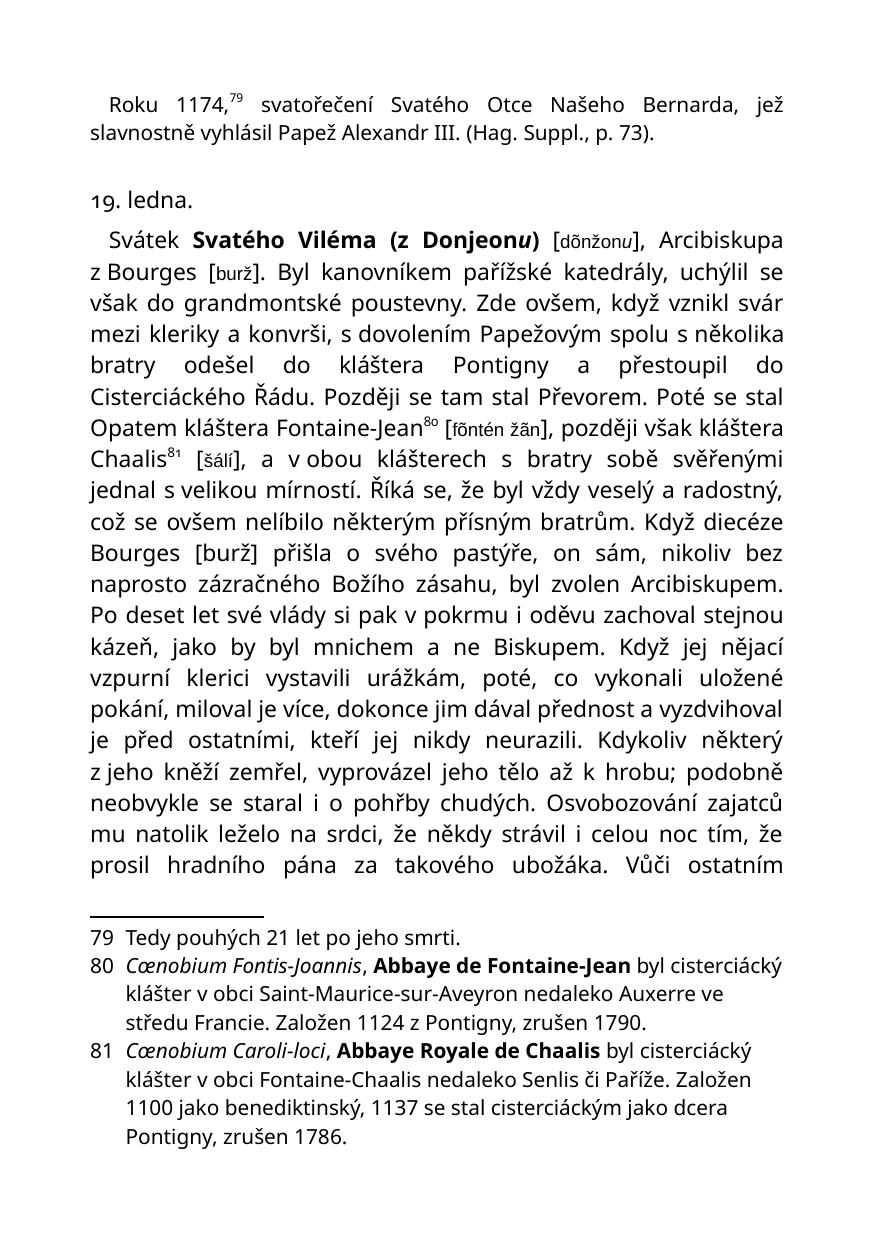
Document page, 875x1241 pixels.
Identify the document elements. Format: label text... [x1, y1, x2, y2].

text 19. ledna. [90, 184, 784, 215]
text Cœnobium Fontis-Joannis, Abbaye de Fontaine-Jean byl cisterciácký klášter v obci Saint-Maurice-sur-Aveyron nedaleko Auxerre ve středu Francie. Založen 1124 z Pontigny, zrušen 1790. [90, 951, 784, 1036]
text Svátek Svatého Viléma (z Donjeonu) [dõnžonu], Arcibiskupa z Bourges [burž]. Byl kanovníkem pařížské katedrály, uchýlil se však do grandmontské poustevny. Zde ovšem, když vznikl svár mezi kleriky a konvrši, s dovolením Papežovým spolu s několika bratry odešel do kláštera Pontigny a přestoupil do Cisterciáckého Řádu. Později se tam stal Převorem. Poté se stal Opatem kláštera Fontaine-Jean [fõntén žãn], později však kláštera Chaalis [šálí], a v obou klášterech s bratry sobě svěřenými jednal s velikou mírností. Říká se, že byl vždy veselý a radostný, což se ovšem nelíbilo některým přísným bratrům. Když diecéze Bourges [burž] přišla o svého pastýře, on sám, nikoliv bez naprosto zázračného Božího zásahu, byl zvolen Arcibiskupem. Po deset let své vlády si pak v pokrmu i oděvu zachoval stejnou kázeň, jako by byl mnichem a ne Biskupem. Když jej nějací vzpurní klerici vystavili urážkám, poté, co vykonali uložené pokání, miloval je více, dokonce jim dával přednost a vyzdvihoval je před ostatními, kteří jej nikdy neurazili. Kdykoliv některý z jeho kněží zemřel, vyprovázel jeho tělo až k hrobu; podobně neobvykle se staral i o pohřby chudých. Osvobozování zajatců mu natolik leželo na srdci, že někdy strávil i celou noc tím, že prosil hradního pána za takového ubožáka. Vůči ostatním [90, 224, 784, 881]
text Cœnobium Caroli-loci, Abbaye Royale de Chaalis byl cisterciácký klášter v obci Fontaine-Chaalis nedaleko Senlis či Paříže. Založen 1100 jako benediktinský, 1137 se stal cisterciáckým jako dcera Pontigny, zrušen 1786. [90, 1036, 784, 1150]
text Roku 1174, svatořečení Svatého Otce Našeho Bernarda, jež slavnostně vyhlásil Papež Alexandr III. (Hag. Suppl., p. 73). [90, 90, 784, 147]
text Tedy pouhých 21 let po jeho smrti. [90, 923, 784, 951]
